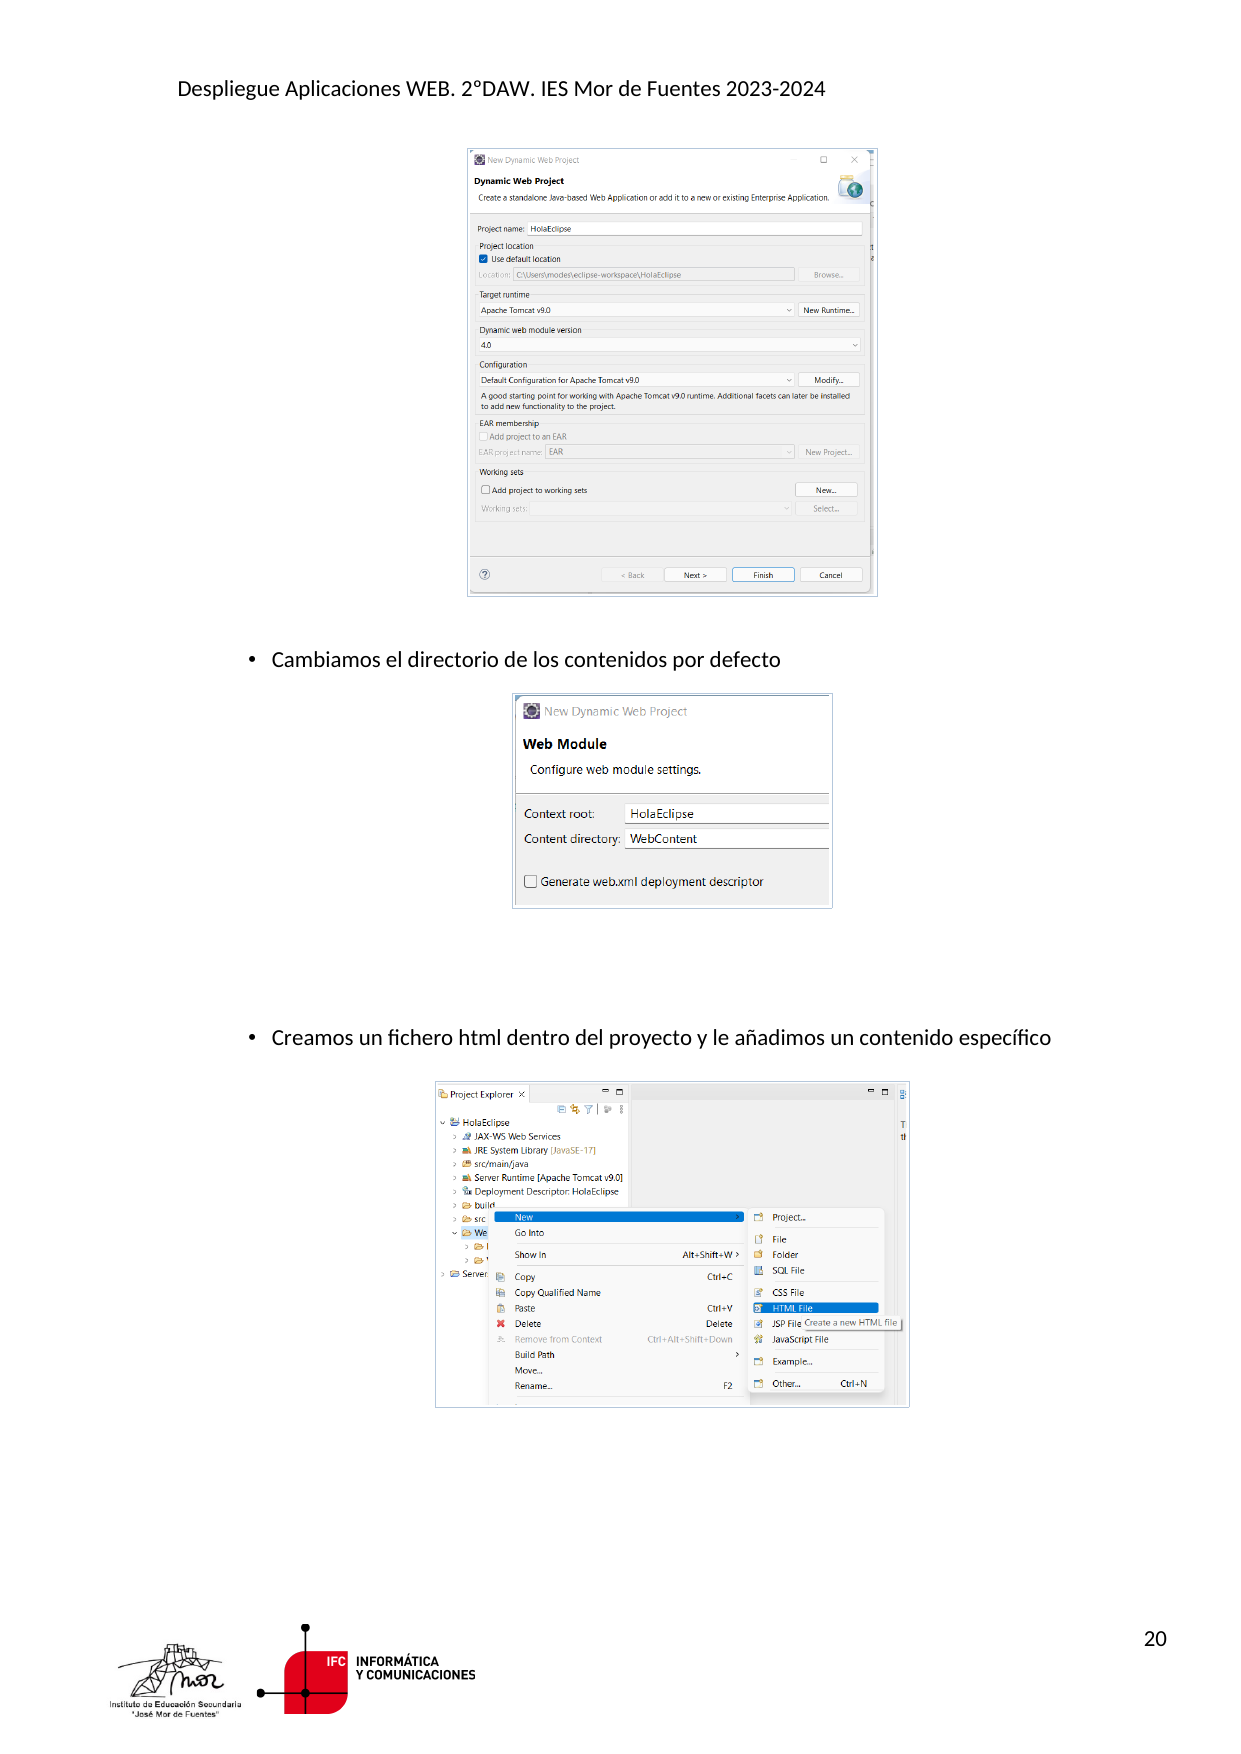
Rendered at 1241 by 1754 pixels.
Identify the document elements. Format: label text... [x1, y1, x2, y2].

picture [470, 150, 874, 594]
picture [437, 1083, 907, 1405]
list Creamos un fichero html dentro del proyecto y le añadimos un contenido específico [248, 1023, 1167, 1051]
picture [100, 1631, 249, 1736]
picture [256, 1624, 475, 1714]
picture [515, 695, 829, 905]
list Cambiamos el directorio de los contenidos por defecto [248, 646, 1167, 674]
